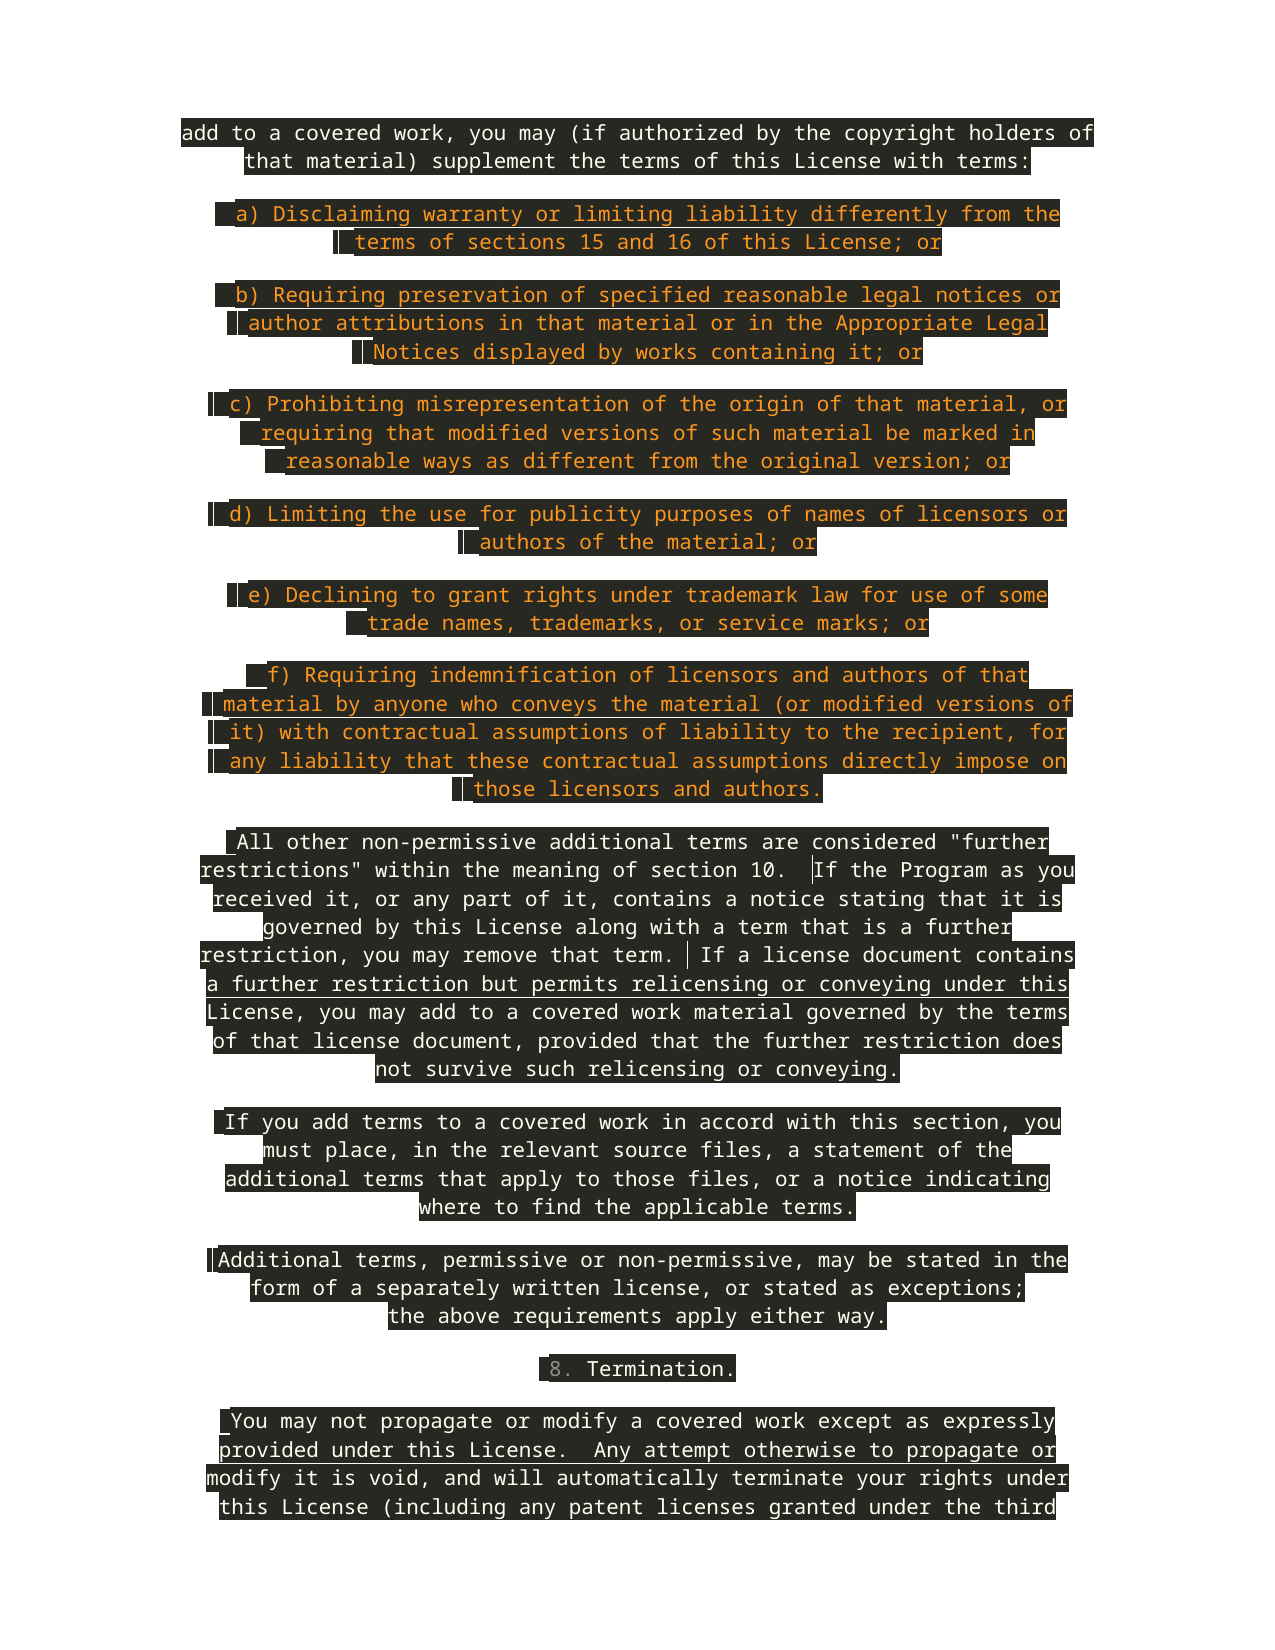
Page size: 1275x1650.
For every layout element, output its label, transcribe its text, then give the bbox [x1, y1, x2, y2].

text the above requirements apply either way. [118, 1302, 1157, 1330]
text If you add terms to a covered work in accord with this section, you [118, 1107, 1157, 1135]
text received it, or any part of it, contains a notice stating that it is [118, 884, 1157, 912]
text it) with contractual assumptions of liability to the recipient, for [118, 717, 1157, 746]
text 8. Termination. [118, 1354, 1157, 1382]
text any liability that these contractual assumptions directly impose on [118, 746, 1157, 774]
text terms of sections 15 and 16 of this License; or [118, 227, 1157, 256]
text a further restriction but permits relicensing or conveying under this [118, 969, 1157, 997]
text requiring that modified versions of such material be marked in [118, 418, 1157, 446]
text that material) supplement the terms of this License with terms: [118, 147, 1157, 175]
text f) Requiring indemnification of licensors and authors of that [118, 661, 1157, 689]
text c) Prohibiting misrepresentation of the origin of that material, or [118, 389, 1157, 418]
text restriction, you may remove that term. If a license document contains [118, 941, 1157, 969]
text of that license document, provided that the further restriction does [118, 1026, 1157, 1054]
text form of a separately written license, or stated as exceptions; [118, 1273, 1157, 1302]
text author attributions in that material or in the Appropriate Legal [118, 308, 1157, 337]
text a) Disclaiming warranty or limiting liability differently from the [118, 199, 1157, 227]
text You may not propagate or modify a covered work except as expressly [118, 1407, 1157, 1435]
text must place, in the relevant source files, a statement of the [118, 1135, 1157, 1164]
text d) Limiting the use for publicity purposes of names of licensors or [118, 499, 1157, 527]
text Notices displayed by works containing it; or [118, 337, 1157, 365]
text e) Declining to grant rights under trademark law for use of some [118, 580, 1157, 608]
text material by anyone who conveys the material (or modified versions of [118, 689, 1157, 717]
text trade names, trademarks, or service marks; or [118, 608, 1157, 637]
text Additional terms, permissive or non-permissive, may be stated in the [118, 1245, 1157, 1273]
text add to a covered work, you may (if authorized by the copyright holders of [118, 118, 1157, 147]
text where to find the applicable terms. [118, 1192, 1157, 1221]
text b) Requiring preservation of specified reasonable legal notices or [118, 280, 1157, 308]
text those licensors and authors. [118, 774, 1157, 803]
text reasonable ways as different from the original version; or [118, 446, 1157, 475]
text All other non-permissive additional terms are considered "further [118, 827, 1157, 855]
text License, you may add to a covered work material governed by the terms [118, 997, 1157, 1026]
text not survive such relicensing or conveying. [118, 1054, 1157, 1083]
text this License (including any patent licenses granted under the third [118, 1492, 1157, 1520]
text additional terms that apply to those files, or a notice indicating [118, 1164, 1157, 1192]
text restrictions" within the meaning of section 10. If the Program as you [118, 855, 1157, 884]
text modify it is void, and will automatically terminate your rights under [118, 1463, 1157, 1492]
text provided under this License. Any attempt otherwise to propagate or [118, 1435, 1157, 1463]
text governed by this License along with a term that is a further [118, 912, 1157, 941]
text authors of the material; or [118, 527, 1157, 556]
